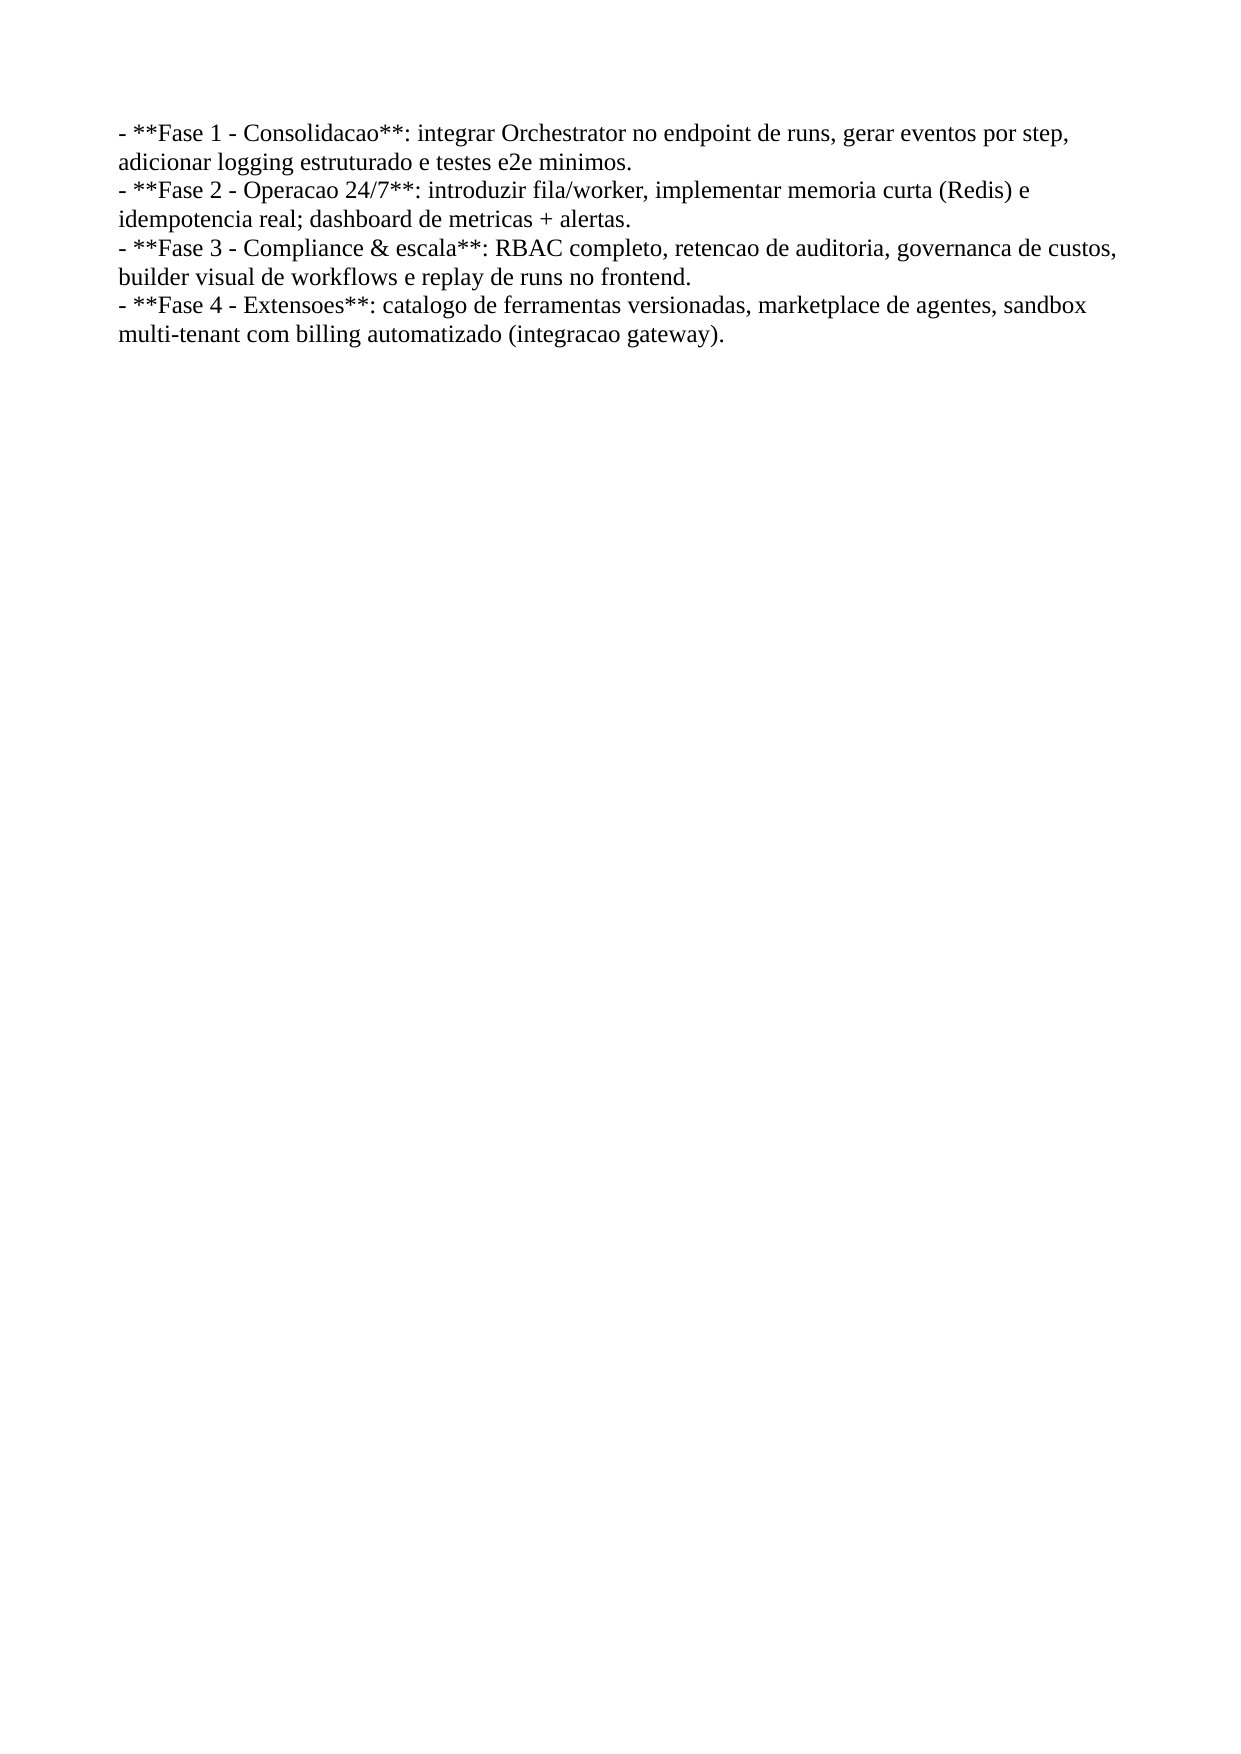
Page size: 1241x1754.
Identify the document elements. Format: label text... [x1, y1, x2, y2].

text - **Fase 1 - Consolidacao**: integrar Orchestrator no endpoint de runs, gerar eventos por step, adicionar logging estruturado e testes e2e minimos. [118, 118, 1122, 176]
text - **Fase 3 - Compliance & escala**: RBAC completo, retencao de auditoria, governanca de custos, builder visual de workflows e replay de runs no frontend. [118, 233, 1122, 291]
text - **Fase 2 - Operacao 24/7**: introduzir fila/worker, implementar memoria curta (Redis) e idempotencia real; dashboard de metricas + alertas. [118, 176, 1122, 233]
text - **Fase 4 - Extensoes**: catalogo de ferramentas versionadas, marketplace de agentes, sandbox multi-tenant com billing automatizado (integracao gateway). [118, 291, 1122, 348]
